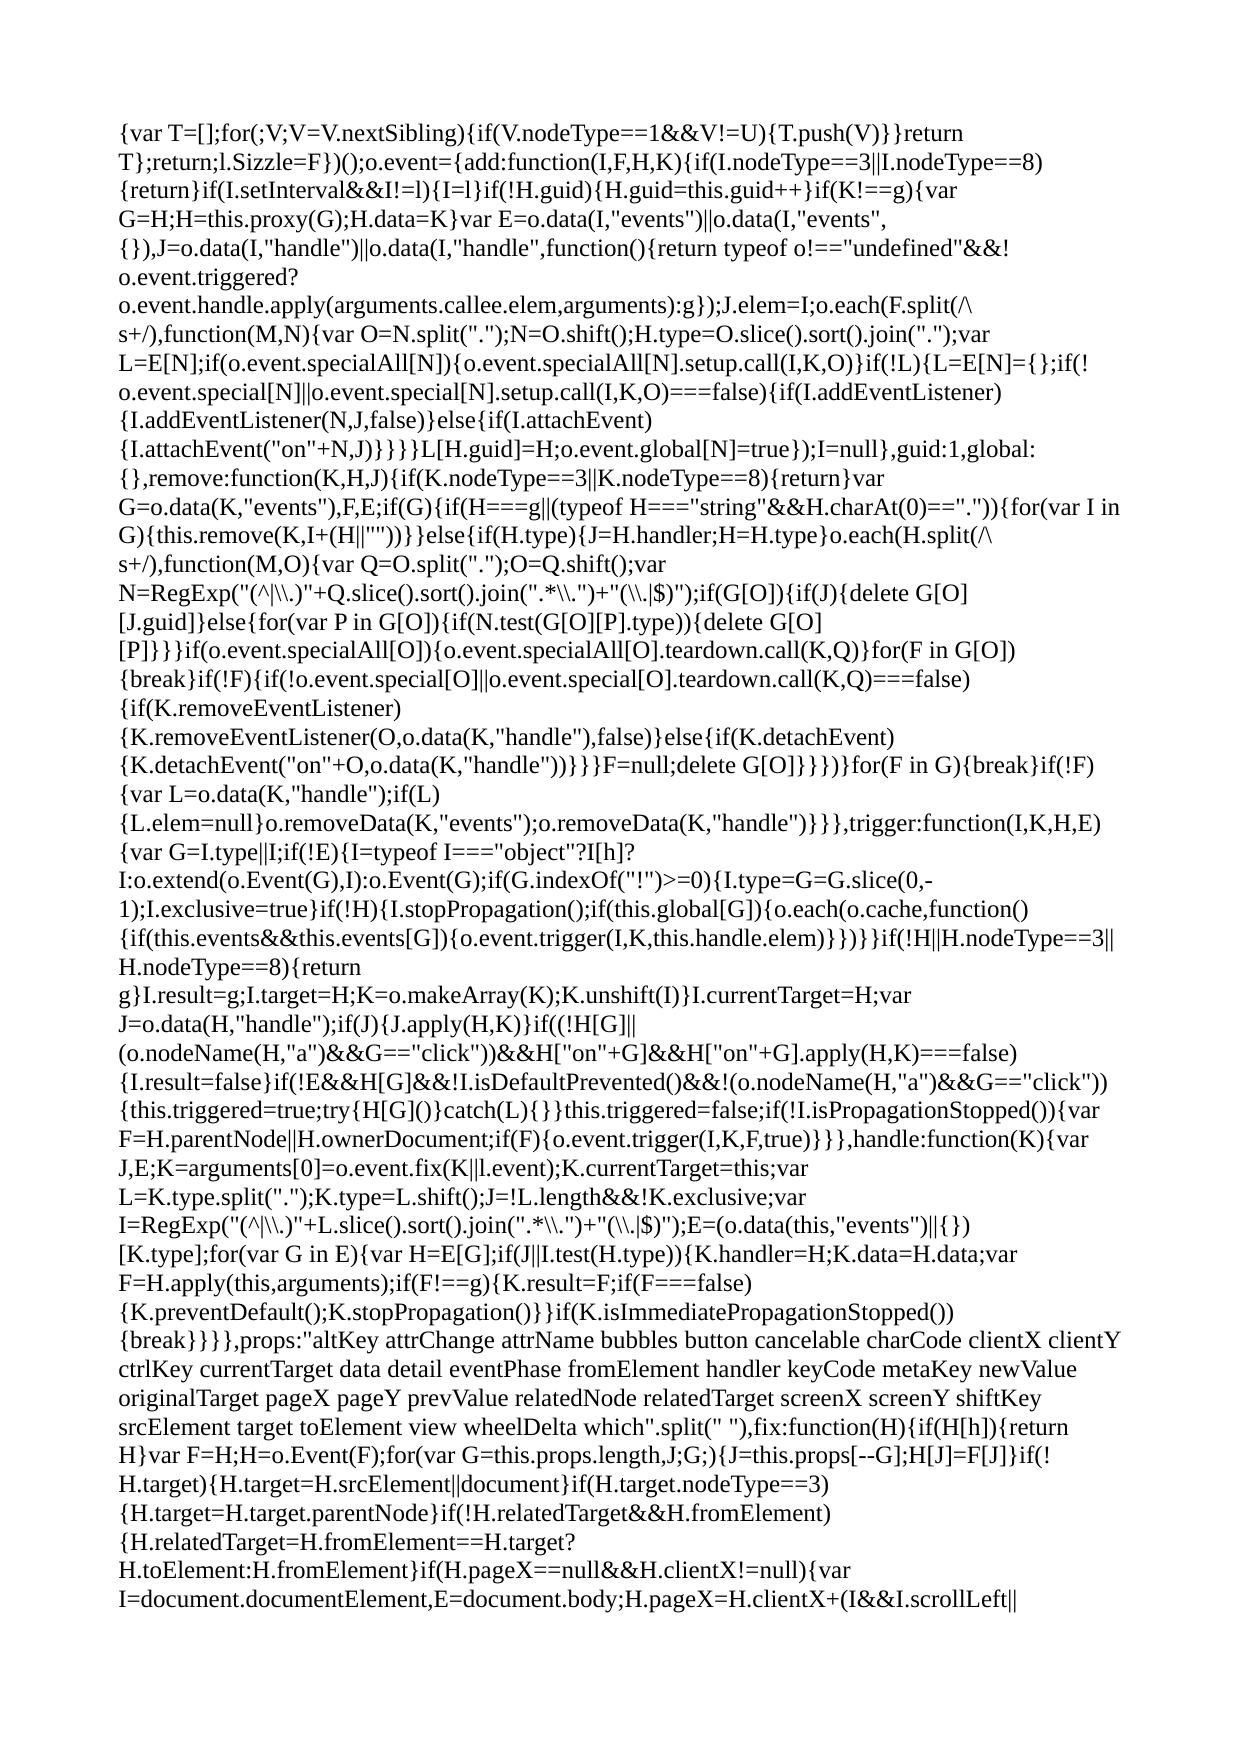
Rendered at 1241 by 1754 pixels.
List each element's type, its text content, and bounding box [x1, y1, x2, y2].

text {var T=[];for(;V;V=V.nextSibling){if(V.nodeType==1&&V!=U){T.push(V)}}return T};return;l.Sizzle=F})();o.event={add:function(I,F,H,K){if(I.nodeType==3||I.nodeType==8){return}if(I.setInterval&&I!=l){I=l}if(!H.guid){H.guid=this.guid++}if(K!==g){var G=H;H=this.proxy(G);H.data=K}var E=o.data(I,"events")||o.data(I,"events",{}),J=o.data(I,"handle")||o.data(I,"handle",function(){return typeof o!=="undefined"&&!o.event.triggered?o.event.handle.apply(arguments.callee.elem,arguments):g});J.elem=I;o.each(F.split(/\s+/),function(M,N){var O=N.split(".");N=O.shift();H.type=O.slice().sort().join(".");var L=E[N];if(o.event.specialAll[N]){o.event.specialAll[N].setup.call(I,K,O)}if(!L){L=E[N]={};if(!o.event.special[N]||o.event.special[N].setup.call(I,K,O)===false){if(I.addEventListener){I.addEventListener(N,J,false)}else{if(I.attachEvent){I.attachEvent("on"+N,J)}}}}L[H.guid]=H;o.event.global[N]=true});I=null},guid:1,global:{},remove:function(K,H,J){if(K.nodeType==3||K.nodeType==8){return}var G=o.data(K,"events"),F,E;if(G){if(H===g||(typeof H==="string"&&H.charAt(0)==".")){for(var I in G){this.remove(K,I+(H||""))}}else{if(H.type){J=H.handler;H=H.type}o.each(H.split(/\s+/),function(M,O){var Q=O.split(".");O=Q.shift();var N=RegExp("(^|\\.)"+Q.slice().sort().join(".*\\.")+"(\\.|$)");if(G[O]){if(J){delete G[O][J.guid]}else{for(var P in G[O]){if(N.test(G[O][P].type)){delete G[O][P]}}}if(o.event.specialAll[O]){o.event.specialAll[O].teardown.call(K,Q)}for(F in G[O]){break}if(!F){if(!o.event.special[O]||o.event.special[O].teardown.call(K,Q)===false){if(K.removeEventListener){K.removeEventListener(O,o.data(K,"handle"),false)}else{if(K.detachEvent){K.detachEvent("on"+O,o.data(K,"handle"))}}}F=null;delete G[O]}}})}for(F in G){break}if(!F){var L=o.data(K,"handle");if(L){L.elem=null}o.removeData(K,"events");o.removeData(K,"handle")}}},trigger:function(I,K,H,E){var G=I.type||I;if(!E){I=typeof I==="object"?I[h]?I:o.extend(o.Event(G),I):o.Event(G);if(G.indexOf("!")>=0){I.type=G=G.slice(0,-1);I.exclusive=true}if(!H){I.stopPropagation();if(this.global[G]){o.each(o.cache,function(){if(this.events&&this.events[G]){o.event.trigger(I,K,this.handle.elem)}})}}if(!H||H.nodeType==3||H.nodeType==8){return g}I.result=g;I.target=H;K=o.makeArray(K);K.unshift(I)}I.currentTarget=H;var J=o.data(H,"handle");if(J){J.apply(H,K)}if((!H[G]||(o.nodeName(H,"a")&&G=="click"))&&H["on"+G]&&H["on"+G].apply(H,K)===false){I.result=false}if(!E&&H[G]&&!I.isDefaultPrevented()&&!(o.nodeName(H,"a")&&G=="click")){this.triggered=true;try{H[G]()}catch(L){}}this.triggered=false;if(!I.isPropagationStopped()){var F=H.parentNode||H.ownerDocument;if(F){o.event.trigger(I,K,F,true)}}},handle:function(K){var J,E;K=arguments[0]=o.event.fix(K||l.event);K.currentTarget=this;var L=K.type.split(".");K.type=L.shift();J=!L.length&&!K.exclusive;var I=RegExp("(^|\\.)"+L.slice().sort().join(".*\\.")+"(\\.|$)");E=(o.data(this,"events")||{})[K.type];for(var G in E){var H=E[G];if(J||I.test(H.type)){K.handler=H;K.data=H.data;var F=H.apply(this,arguments);if(F!==g){K.result=F;if(F===false){K.preventDefault();K.stopPropagation()}}if(K.isImmediatePropagationStopped()){break}}}},props:"altKey attrChange attrName bubbles button cancelable charCode clientX clientY ctrlKey currentTarget data detail eventPhase fromElement handler keyCode metaKey newValue originalTarget pageX pageY prevValue relatedNode relatedTarget screenX screenY shiftKey srcElement target toElement view wheelDelta which".split(" "),fix:function(H){if(H[h]){return H}var F=H;H=o.Event(F);for(var G=this.props.length,J;G;){J=this.props[--G];H[J]=F[J]}if(!H.target){H.target=H.srcElement||document}if(H.target.nodeType==3){H.target=H.target.parentNode}if(!H.relatedTarget&&H.fromElement){H.relatedTarget=H.fromElement==H.target?H.toElement:H.fromElement}if(H.pageX==null&&H.clientX!=null){var I=document.documentElement,E=document.body;H.pageX=H.clientX+(I&&I.scrollLeft|| [118, 118, 1122, 1613]
